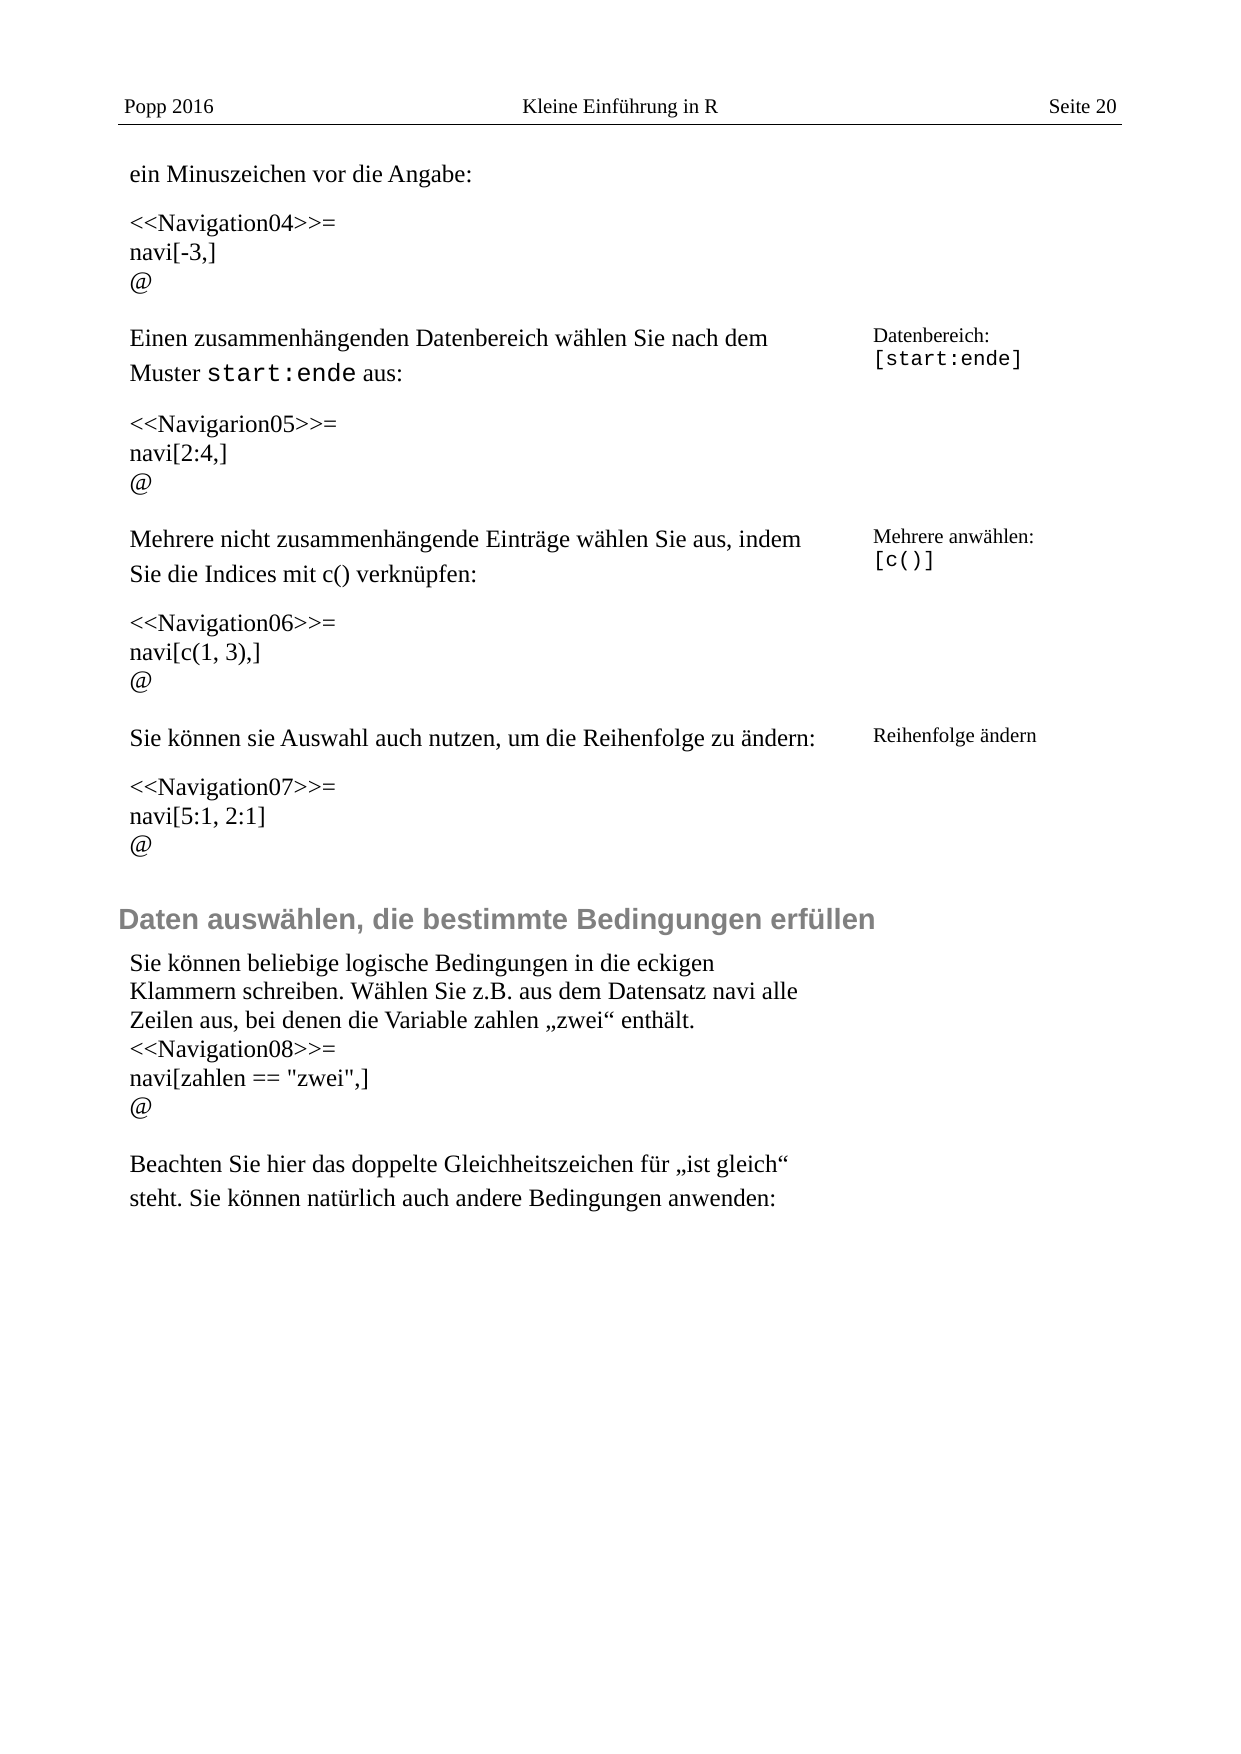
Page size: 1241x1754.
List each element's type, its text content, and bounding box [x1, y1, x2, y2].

table_header [855, 948, 1123, 1149]
table_header Sie können beliebige logische Bedingungen in die eckigen Klammern schreiben. Wählen Sie z.B. aus dem Datensatz navi alle Zeilen aus, bei denen die Variable zahlen „zwei“ enthält. <<Navigation08>>= navi[zahlen == "zwei",] @ [129, 948, 855, 1149]
subtitle Daten auswählen, die bestimmte Bedingungen erfüllen [118, 902, 1122, 935]
table_cell ein Minuszeichen vor die Angabe: <<Navigation04>>= navi[-3,] @ [129, 159, 855, 323]
table_cell Einen zusammenhängenden Datenbereich wählen Sie nach dem Muster start:ende aus: <<Navigarion05>>= navi[2:4,] @ [129, 324, 855, 524]
table_cell Beachten Sie hier das doppelte Gleichheitszeichen für „ist gleich“ steht. Sie können natürlich auch andere Bedingungen anwenden: [129, 1149, 855, 1227]
table_cell Datenbereich: [start:ende] [855, 324, 1123, 524]
table_cell Sie können sie Auswahl auch nutzen, um die Reihenfolge zu ändern: <<Navigation07>>= navi[5:1, 2:1] @ [129, 723, 855, 887]
table_cell [855, 1149, 1123, 1227]
table_cell Mehrere anwählen: [c()] [855, 525, 1123, 723]
table_cell [855, 159, 1123, 323]
table_cell Mehrere nicht zusammenhängende Einträge wählen Sie aus, indem Sie die Indices mit c() verknüpfen: <<Navigation06>>= navi[c(1, 3),] @ [129, 525, 855, 723]
table_cell Reihenfolge ändern [855, 723, 1123, 887]
